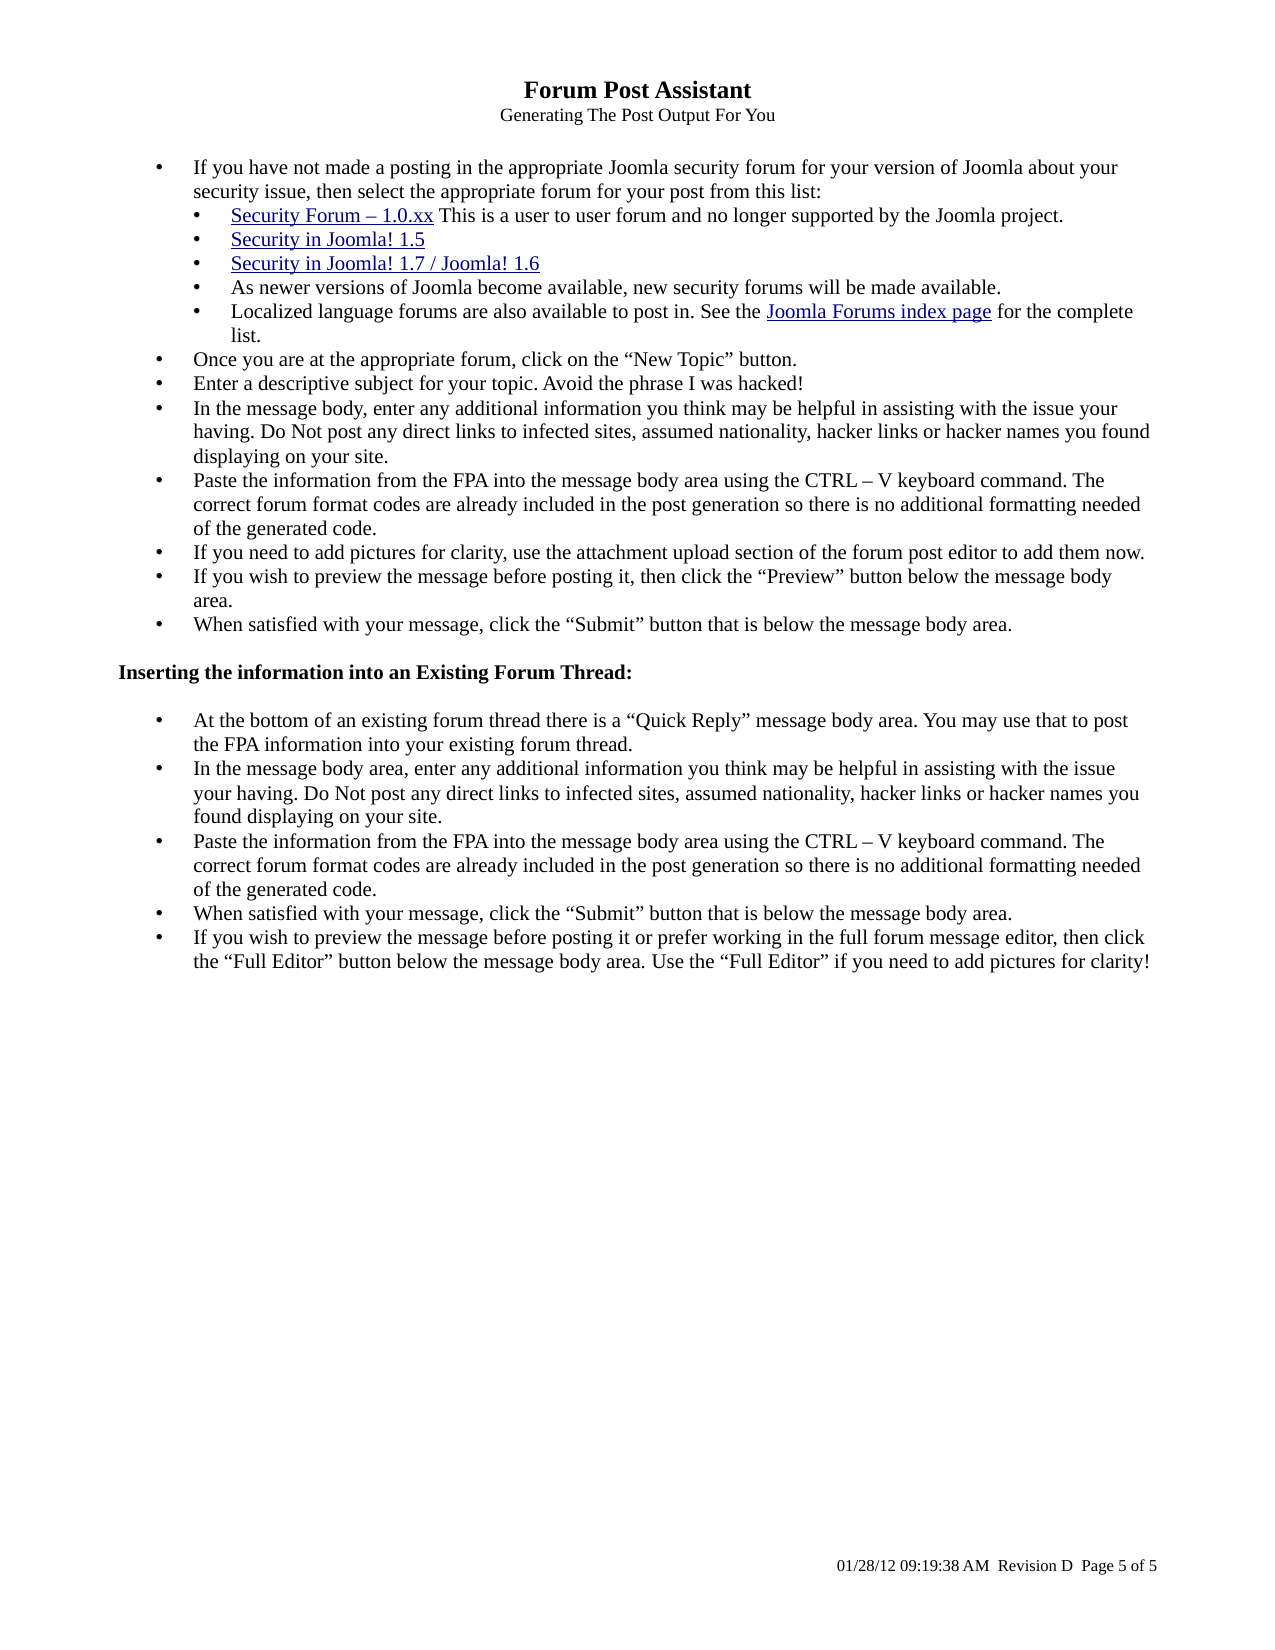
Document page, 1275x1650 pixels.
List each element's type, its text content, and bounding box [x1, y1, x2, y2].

list Paste the information from the FPA into the message body area using the CTRL – V keyboard command. The correct forum format codes are already included in the post generation so there is no additional formatting needed of the generated code. [156, 828, 1157, 901]
list Security in Joomla! 1.7 / Joomla! 1.6 [193, 251, 1157, 275]
list Paste the information from the FPA into the message body area using the CTRL – V keyboard command. The correct forum format codes are already included in the post generation so there is no additional formatting needed of the generated code. [156, 468, 1157, 540]
list In the message body area, enter any additional information you think may be helpful in assisting with the issue your having. Do Not post any direct links to infected sites, assumed nationality, hacker links or hacker names you found displaying on your site. [156, 756, 1157, 828]
list When satisfied with your message, click the “Submit” button that is below the message body area. [156, 901, 1157, 925]
list If you wish to preview the message before posting it, then click the “Preview” button below the message body area. [156, 564, 1157, 612]
list Once you are at the appropriate forum, click on the “New Topic” button. [156, 347, 1157, 371]
list Enter a descriptive subject for your topic. Avoid the phrase I was hacked! [156, 371, 1157, 395]
list If you have not made a posting in the appropriate Joomla security forum for your version of Joomla about your security issue, then select the appropriate forum for your post from this list: [156, 155, 1157, 203]
list If you need to add pictures for clarity, use the attachment upload section of the forum post editor to add them now. [156, 540, 1157, 564]
list At the bottom of an existing forum thread there is a “Quick Reply” message body area. You may use that to post the FPA information into your existing forum thread. [156, 708, 1157, 756]
list If you wish to preview the message before posting it or prefer working in the full forum message editor, then click the “Full Editor” button below the message body area. Use the “Full Editor” if you need to add pictures for clarity! [156, 925, 1157, 973]
list Localized language forums are also available to post in. See the Joomla Forums index page for the complete list. [193, 299, 1157, 347]
text Inserting the information into an Existing Forum Thread: [118, 660, 1157, 684]
list Security in Joomla! 1.5 [193, 227, 1157, 251]
list Security Forum – 1.0.xx This is a user to user forum and no longer supported by the Joomla project. [193, 203, 1157, 227]
list In the message body, enter any additional information you think may be helpful in assisting with the issue your having. Do Not post any direct links to infected sites, assumed nationality, hacker links or hacker names you found displaying on your site. [156, 395, 1157, 468]
list When satisfied with your message, click the “Submit” button that is below the message body area. [156, 612, 1157, 636]
list As newer versions of Joomla become available, new security forums will be made available. [193, 275, 1157, 299]
